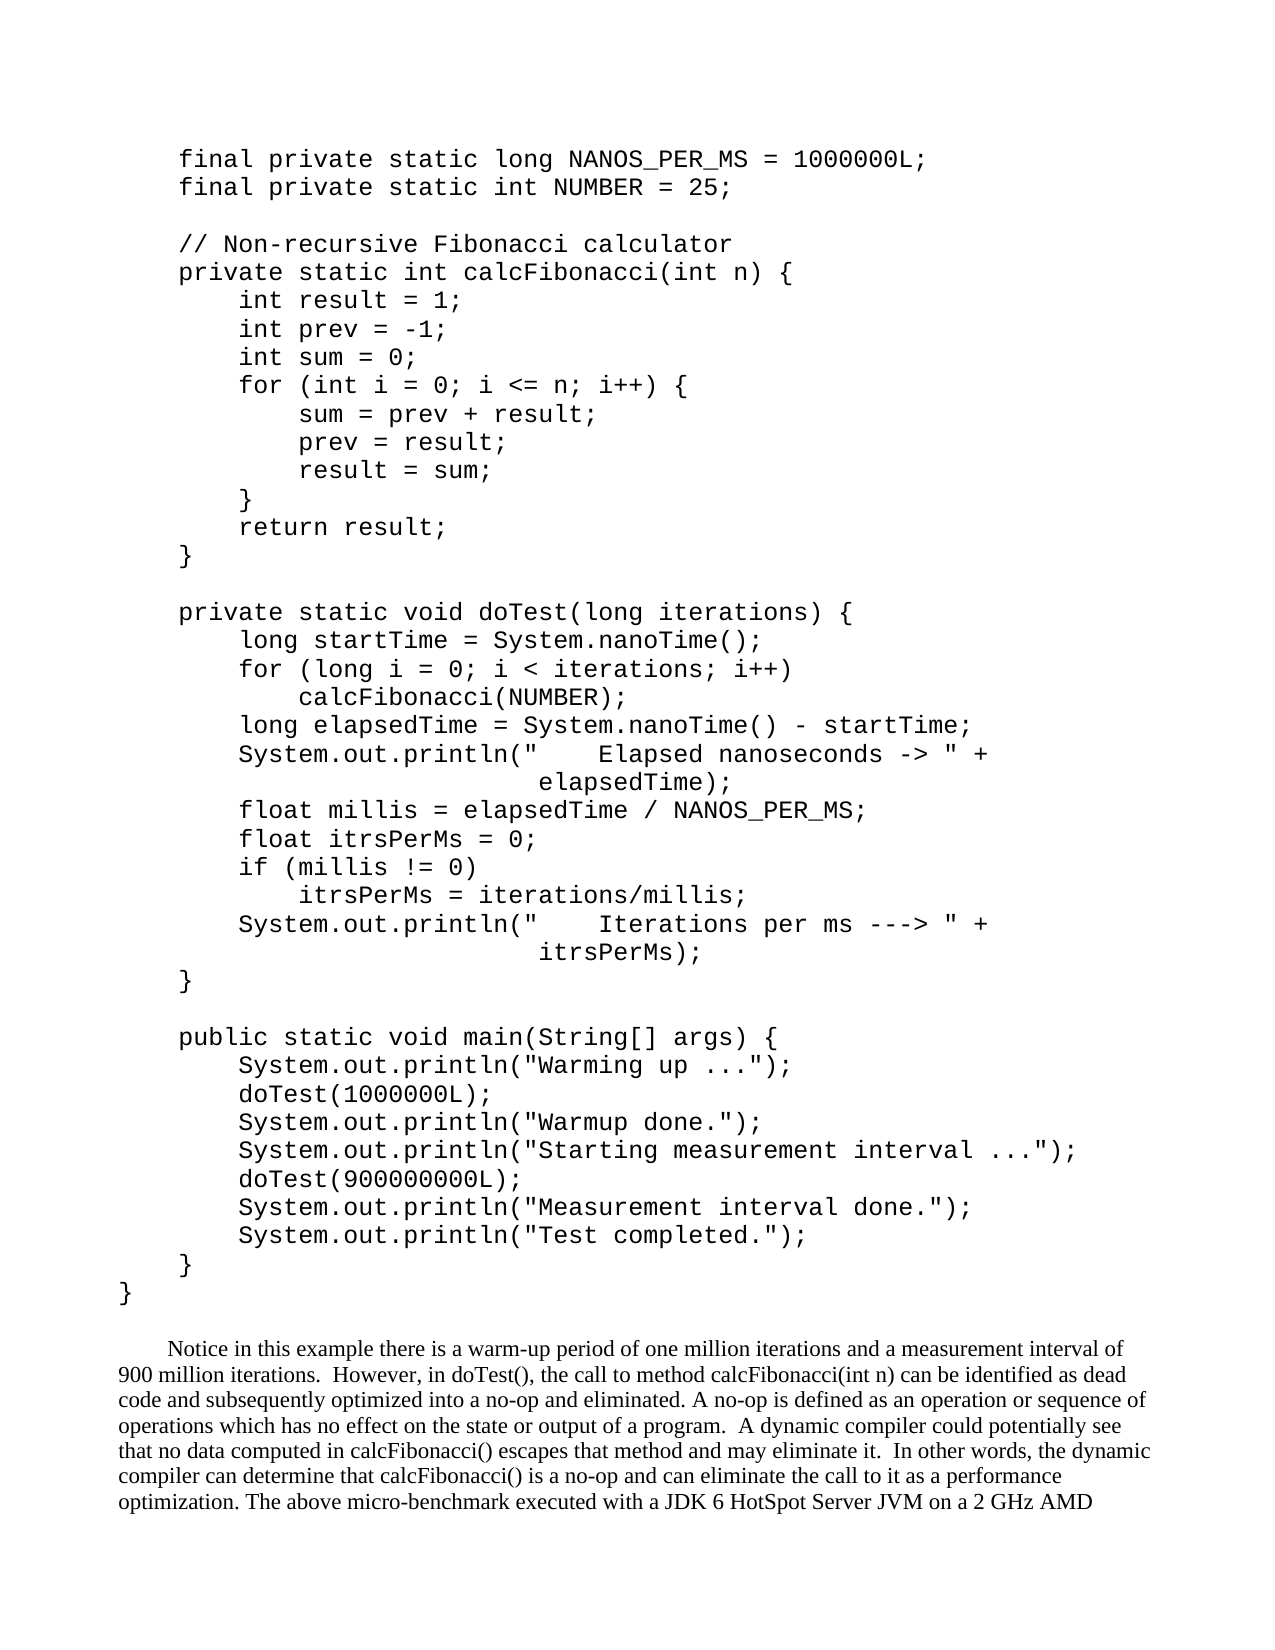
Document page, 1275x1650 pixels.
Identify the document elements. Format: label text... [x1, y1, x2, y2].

text for (long i = 0; i < iterations; i++) [118, 656, 1157, 685]
text System.out.println("Warmup done."); [118, 1110, 1157, 1138]
text for (int i = 0; i <= n; i++) { [118, 373, 1157, 401]
text return result; [118, 515, 1157, 543]
text System.out.println("Test completed."); [118, 1223, 1157, 1251]
text } [118, 1280, 1157, 1308]
text elapsedTime); [118, 770, 1157, 798]
text int sum = 0; [118, 345, 1157, 373]
text // Non-recursive Fibonacci calculator [118, 231, 1157, 260]
text doTest(1000000L); [118, 1081, 1157, 1110]
text } [118, 486, 1157, 515]
text System.out.println("Warming up ..."); [118, 1053, 1157, 1081]
text long startTime = System.nanoTime(); [118, 628, 1157, 656]
text System.out.println(" Iterations per ms ---> " + [118, 911, 1157, 940]
text final private static int NUMBER = 25; [118, 175, 1157, 203]
text int result = 1; [118, 288, 1157, 316]
text System.out.println("Measurement interval done."); [118, 1195, 1157, 1223]
text } [118, 1251, 1157, 1280]
text if (millis != 0) [118, 855, 1157, 883]
text } [118, 968, 1157, 996]
text itrsPerMs); [118, 940, 1157, 968]
text sum = prev + result; [118, 401, 1157, 430]
text } [118, 543, 1157, 571]
text private static void doTest(long iterations) { [118, 600, 1157, 628]
text Notice in this example there is a warm-up period of one million iterations and a measurement interval of 900 million iterations. However, in doTest(), the call to method calcFibonacci(int n) can be identified as dead code and subsequently optimized into a no-op and eliminated. A no-op is defined as an operation or sequence of operations which has no effect on the state or output of a program. A dynamic compiler could potentially see that no data computed in calcFibonacci() escapes that method and may eliminate it. In other words, the dynamic compiler can determine that calcFibonacci() is a no-op and can eliminate the call to it as a performance optimization. The above micro-benchmark executed with a JDK 6 HotSpot Server JVM on a 2 GHz AMD [118, 1336, 1157, 1514]
text long elapsedTime = System.nanoTime() - startTime; [118, 713, 1157, 741]
text System.out.println(" Elapsed nanoseconds -> " + [118, 741, 1157, 770]
text float millis = elapsedTime / NANOS_PER_MS; [118, 798, 1157, 826]
text itrsPerMs = iterations/millis; [118, 883, 1157, 911]
text prev = result; [118, 430, 1157, 458]
text result = sum; [118, 458, 1157, 486]
text final private static long NANOS_PER_MS = 1000000L; [118, 146, 1157, 175]
text public static void main(String[] args) { [118, 1025, 1157, 1053]
text System.out.println("Starting measurement interval ..."); [118, 1138, 1157, 1166]
text doTest(900000000L); [118, 1166, 1157, 1195]
text float itrsPerMs = 0; [118, 826, 1157, 855]
text calcFibonacci(NUMBER); [118, 685, 1157, 713]
text private static int calcFibonacci(int n) { [118, 260, 1157, 288]
text int prev = -1; [118, 316, 1157, 345]
